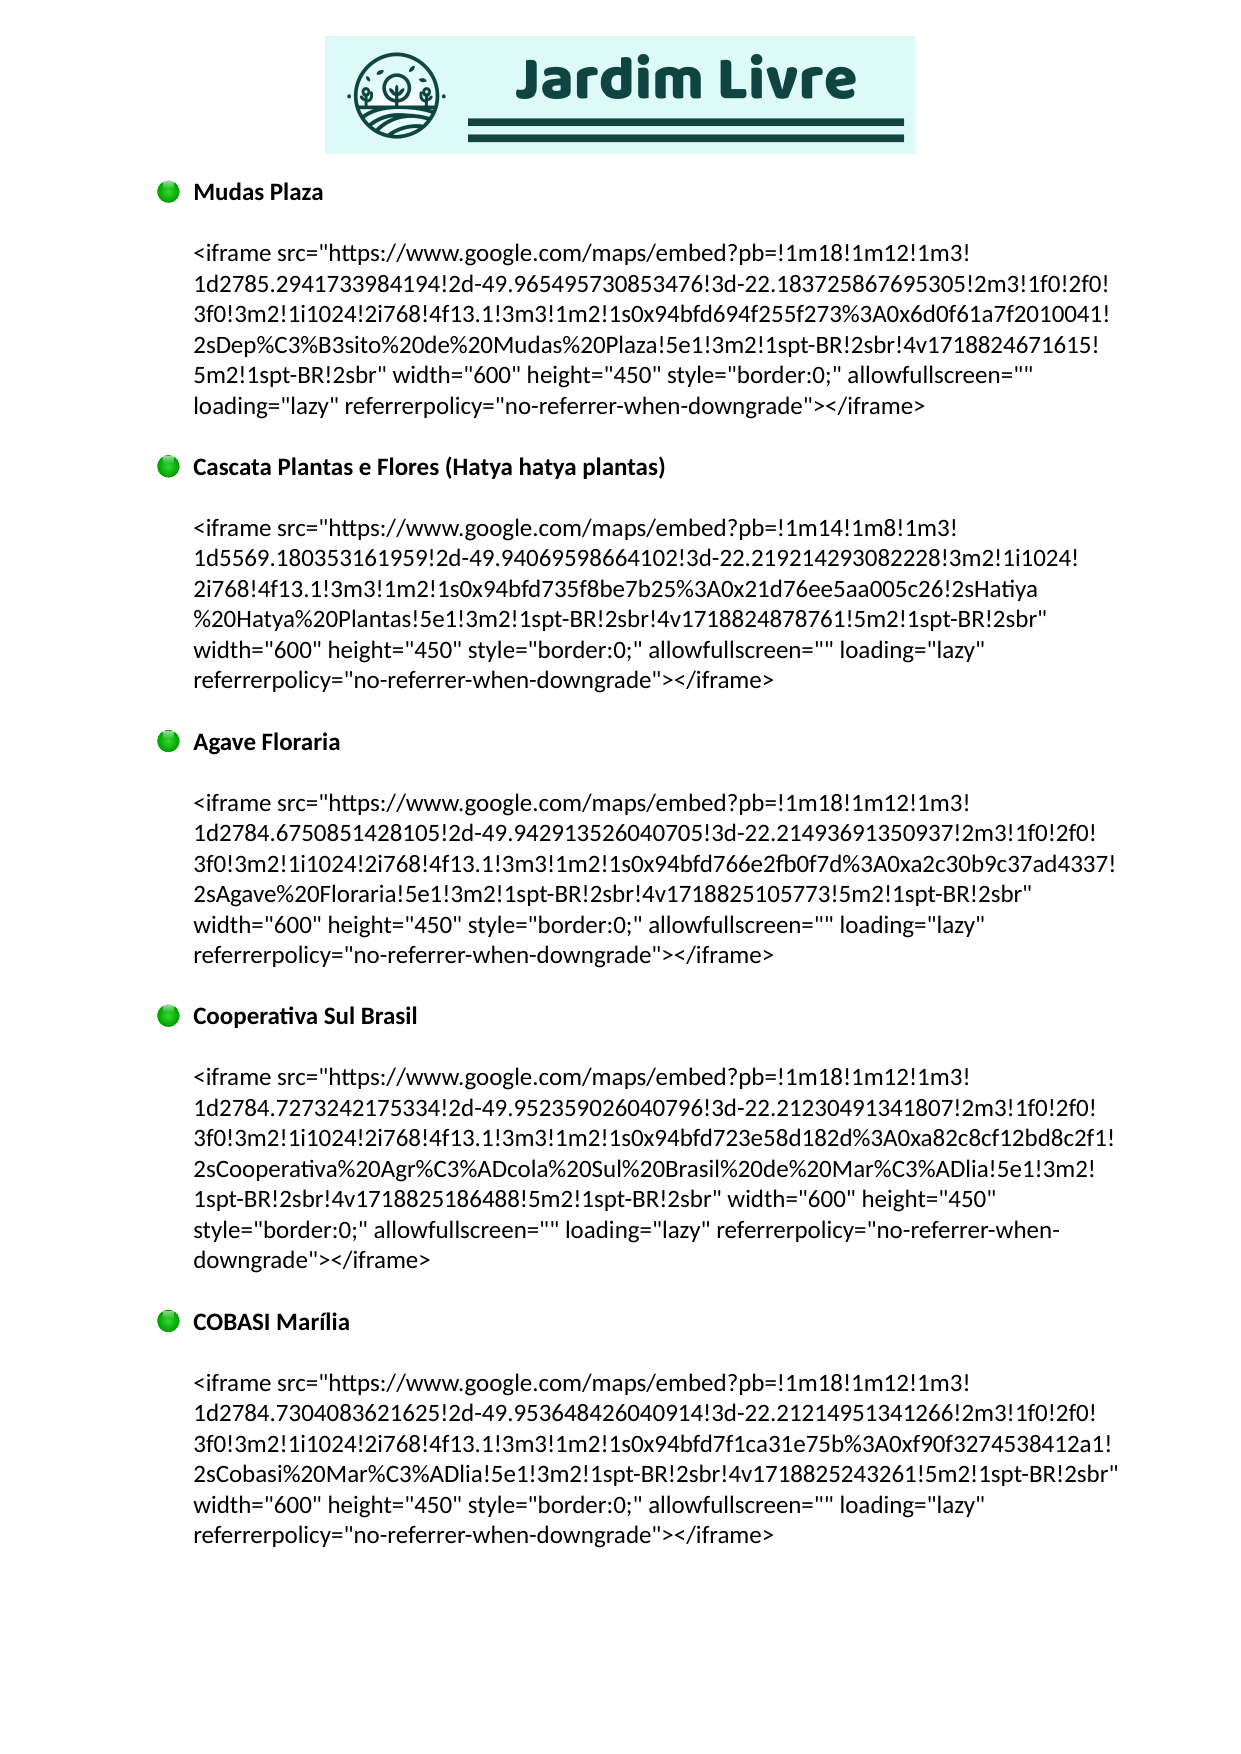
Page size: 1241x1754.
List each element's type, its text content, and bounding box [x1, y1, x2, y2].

list <iframe src="https://www.google.com/maps/embed?pb=!1m14!1m8!1m3!1d5569.180353161959!2d-49.94069598664102!3d-22.219214293082228!3m2!1i1024!2i768!4f13.1!3m3!1m2!1s0x94bfd735f8be7b25%3A0x21d76ee5aa005c26!2sHatiya%20Hatya%20Plantas!5e1!3m2!1spt-BR!2sbr!4v1718824878761!5m2!1spt-BR!2sbr" width="600" height="450" style="border:0;" allowfullscreen="" loading="lazy" referrerpolicy="no-referrer-when-downgrade"></iframe> [156, 512, 1122, 695]
list Mudas Plaza [156, 176, 1122, 207]
list Cascata Plantas e Flores (Hatya hatya plantas) [156, 451, 1122, 482]
list <iframe src="https://www.google.com/maps/embed?pb=!1m18!1m12!1m3!1d2785.2941733984194!2d-49.965495730853476!3d-22.183725867695305!2m3!1f0!2f0!3f0!3m2!1i1024!2i768!4f13.1!3m3!1m2!1s0x94bfd694f255f273%3A0x6d0f61a7f2010041!2sDep%C3%B3sito%20de%20Mudas%20Plaza!5e1!3m2!1spt-BR!2sbr!4v1718824671615!5m2!1spt-BR!2sbr" width="600" height="450" style="border:0;" allowfullscreen="" loading="lazy" referrerpolicy="no-referrer-when-downgrade"></iframe> [156, 237, 1122, 421]
list <iframe src="https://www.google.com/maps/embed?pb=!1m18!1m12!1m3!1d2784.7304083621625!2d-49.953648426040914!3d-22.21214951341266!2m3!1f0!2f0!3f0!3m2!1i1024!2i768!4f13.1!3m3!1m2!1s0x94bfd7f1ca31e75b%3A0xf90f3274538412a1!2sCobasi%20Mar%C3%ADlia!5e1!3m2!1spt-BR!2sbr!4v1718825243261!5m2!1spt-BR!2sbr" width="600" height="450" style="border:0;" allowfullscreen="" loading="lazy" referrerpolicy="no-referrer-when-downgrade"></iframe> [156, 1367, 1122, 1550]
list <iframe src="https://www.google.com/maps/embed?pb=!1m18!1m12!1m3!1d2784.6750851428105!2d-49.942913526040705!3d-22.21493691350937!2m3!1f0!2f0!3f0!3m2!1i1024!2i768!4f13.1!3m3!1m2!1s0x94bfd766e2fb0f7d%3A0xa2c30b9c37ad4337!2sAgave%20Floraria!5e1!3m2!1spt-BR!2sbr!4v1718825105773!5m2!1spt-BR!2sbr" width="600" height="450" style="border:0;" allowfullscreen="" loading="lazy" referrerpolicy="no-referrer-when-downgrade"></iframe> [156, 787, 1122, 970]
list COBASI Marília [156, 1306, 1122, 1336]
picture [325, 36, 916, 154]
list Cooperativa Sul Brasil [156, 1000, 1122, 1031]
list Agave Floraria [156, 726, 1122, 756]
list <iframe src="https://www.google.com/maps/embed?pb=!1m18!1m12!1m3!1d2784.7273242175334!2d-49.952359026040796!3d-22.21230491341807!2m3!1f0!2f0!3f0!3m2!1i1024!2i768!4f13.1!3m3!1m2!1s0x94bfd723e58d182d%3A0xa82c8cf12bd8c2f1!2sCooperativa%20Agr%C3%ADcola%20Sul%20Brasil%20de%20Mar%C3%ADlia!5e1!3m2!1spt-BR!2sbr!4v1718825186488!5m2!1spt-BR!2sbr" width="600" height="450" style="border:0;" allowfullscreen="" loading="lazy" referrerpolicy="no-referrer-when-downgrade"></iframe> [156, 1061, 1122, 1275]
